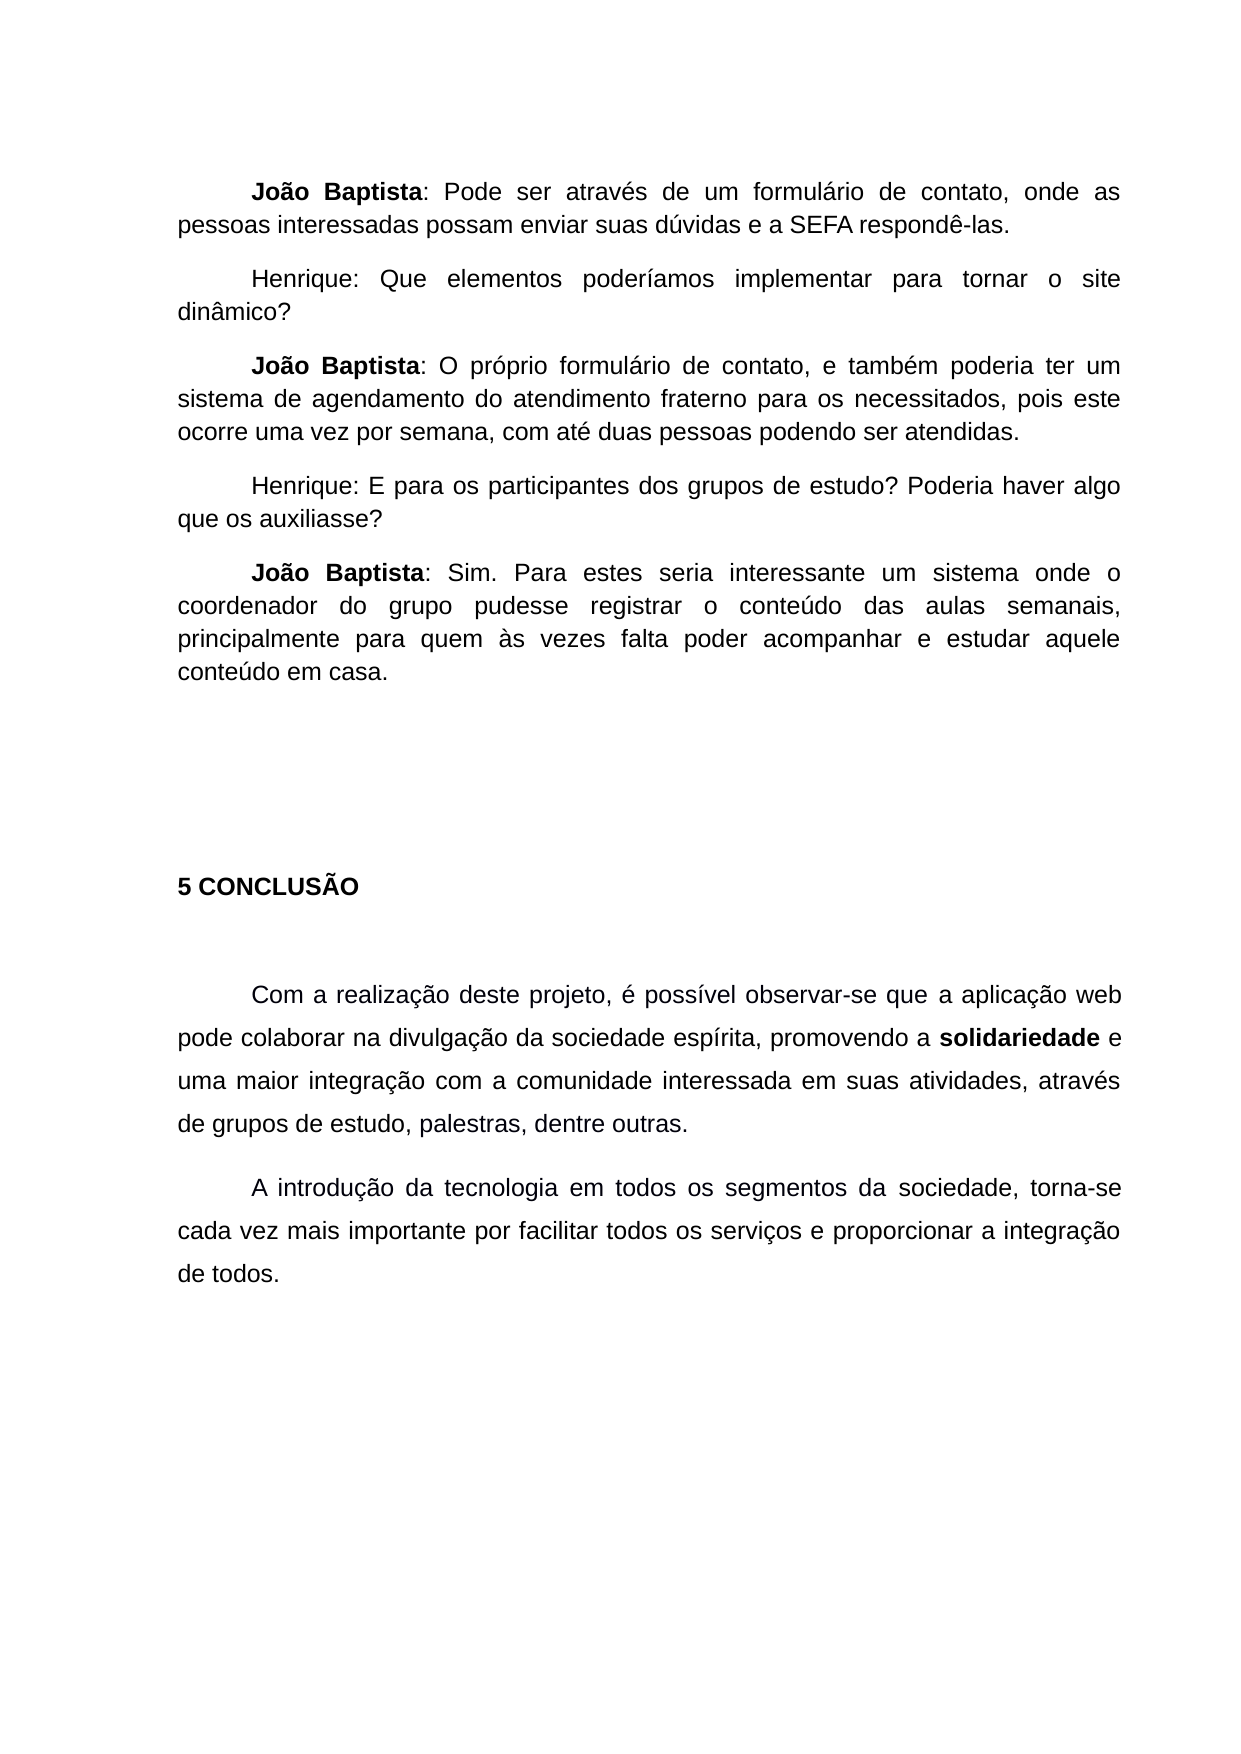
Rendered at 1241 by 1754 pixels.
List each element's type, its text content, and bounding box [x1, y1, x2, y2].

text 5 CONCLUSÃO [177, 872, 1122, 901]
text João Baptista: Sim. Para estes seria interessante um sistema onde o coordenador do grupo pudesse registrar o conteúdo das aulas semanais, principalmente para quem às vezes falta poder acompanhar e estudar aquele conteúdo em casa. [177, 558, 1122, 686]
text João Baptista: O próprio formulário de contato, e também poderia ter um sistema de agendamento do atendimento fraterno para os necessitados, pois este ocorre uma vez por semana, com até duas pessoas podendo ser atendidas. [177, 351, 1122, 446]
text Com a realização deste projeto, é possível observar-se que a aplicação web pode colaborar na divulgação da sociedade espírita, promovendo a solidariedade e uma maior integração com a comunidade interessada em suas atividades, através de grupos de estudo, palestras, dentre outras. [177, 980, 1122, 1138]
text Henrique: Que elementos poderíamos implementar para tornar o site dinâmico? [177, 264, 1122, 326]
text João Baptista: Pode ser através de um formulário de contato, onde as pessoas interessadas possam enviar suas dúvidas e a SEFA respondê-las. [177, 177, 1122, 239]
text A introdução da tecnologia em todos os segmentos da sociedade, torna-se cada vez mais importante por facilitar todos os serviços e proporcionar a integração de todos. [177, 1173, 1122, 1288]
text Henrique: E para os participantes dos grupos de estudo? Poderia haver algo que os auxiliasse? [177, 471, 1122, 533]
